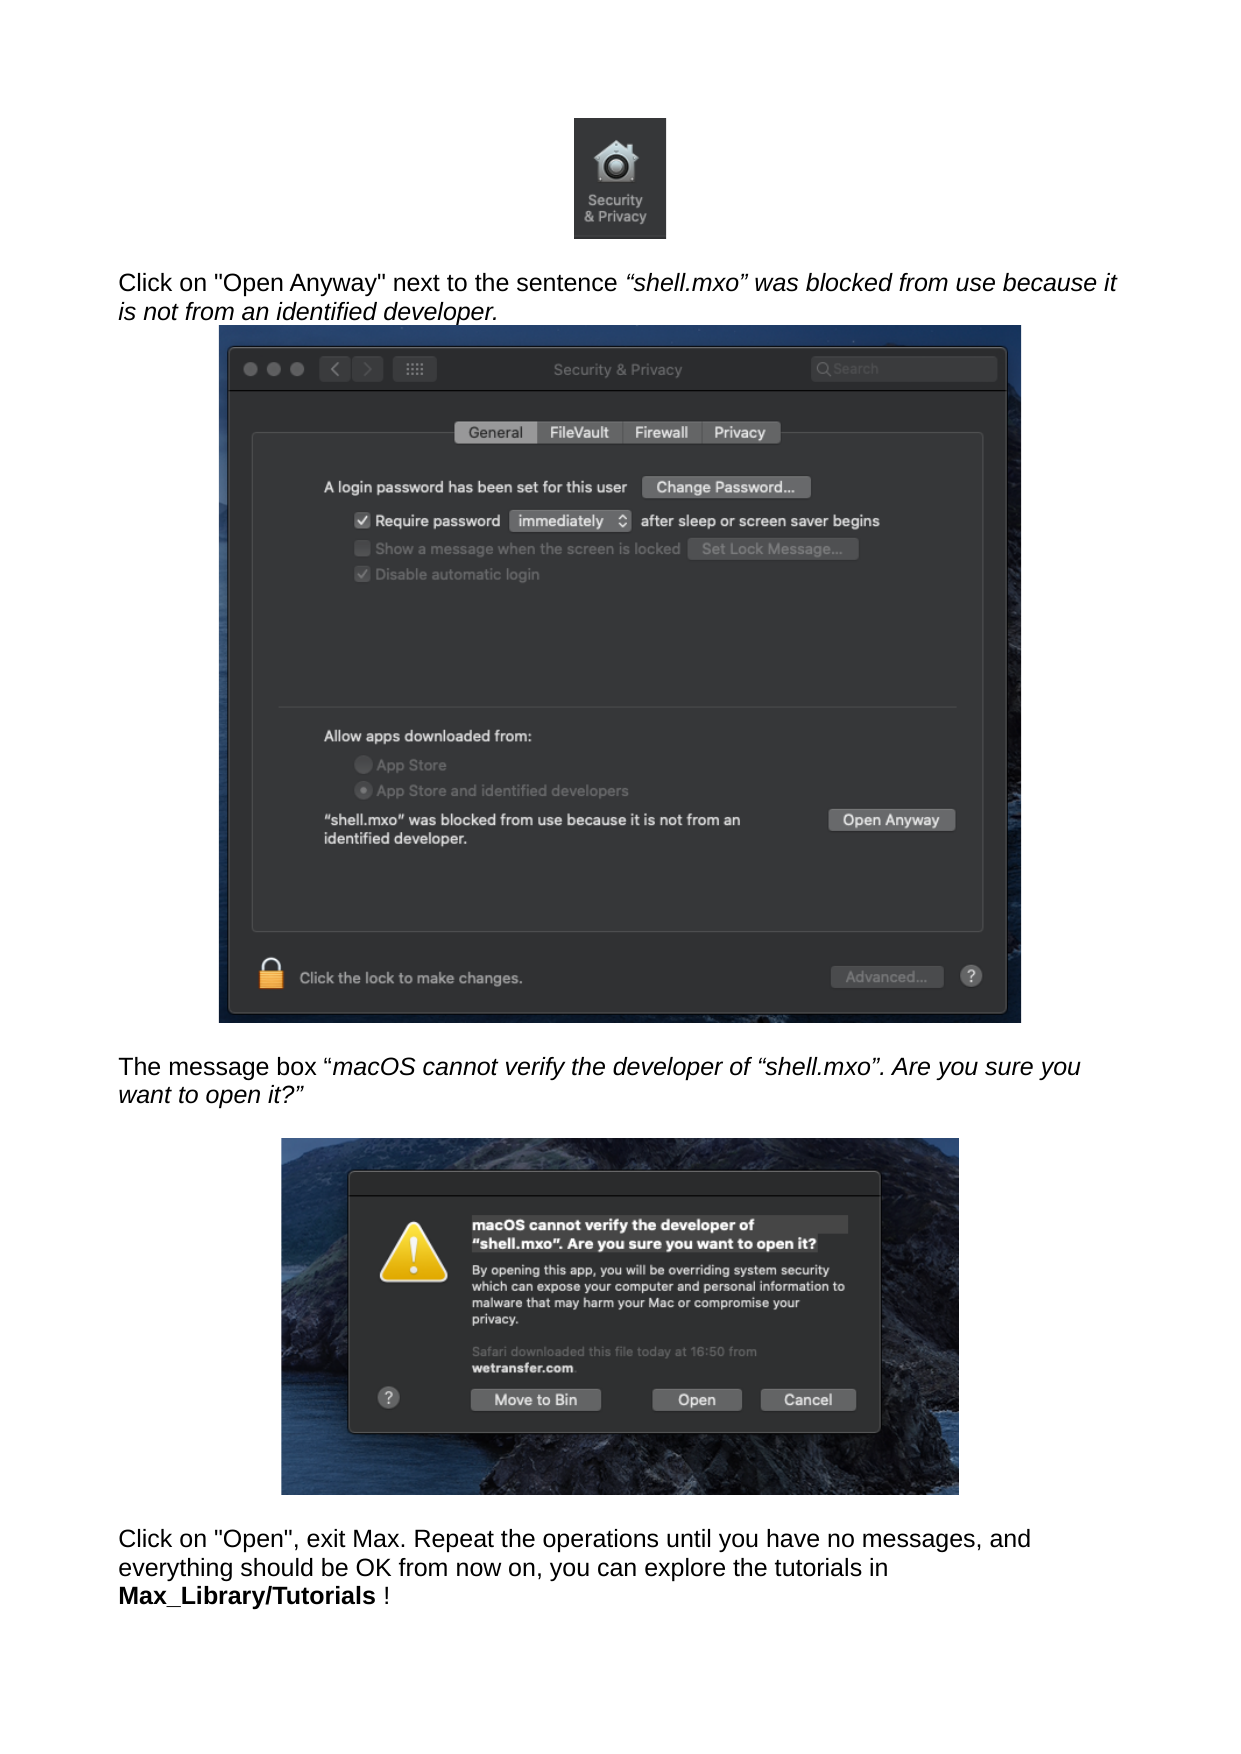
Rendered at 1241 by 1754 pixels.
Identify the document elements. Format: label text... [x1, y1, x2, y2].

picture [574, 118, 667, 239]
text The message box “macOS cannot verify the developer of “shell.mxo”. Are you sure you want to open it?” [118, 1052, 1122, 1109]
picture [218, 325, 1022, 1023]
text Click on "Open Anyway" next to the sentence “shell.mxo” was blocked from use because it is not from an identified developer. [118, 268, 1122, 325]
text Click on "Open", exit Max. Repeat the operations until you have no messages, and everything should be OK from now on, you can explore the tutorials in Max_Library/Tutorials ! [118, 1524, 1122, 1610]
picture [281, 1138, 959, 1495]
